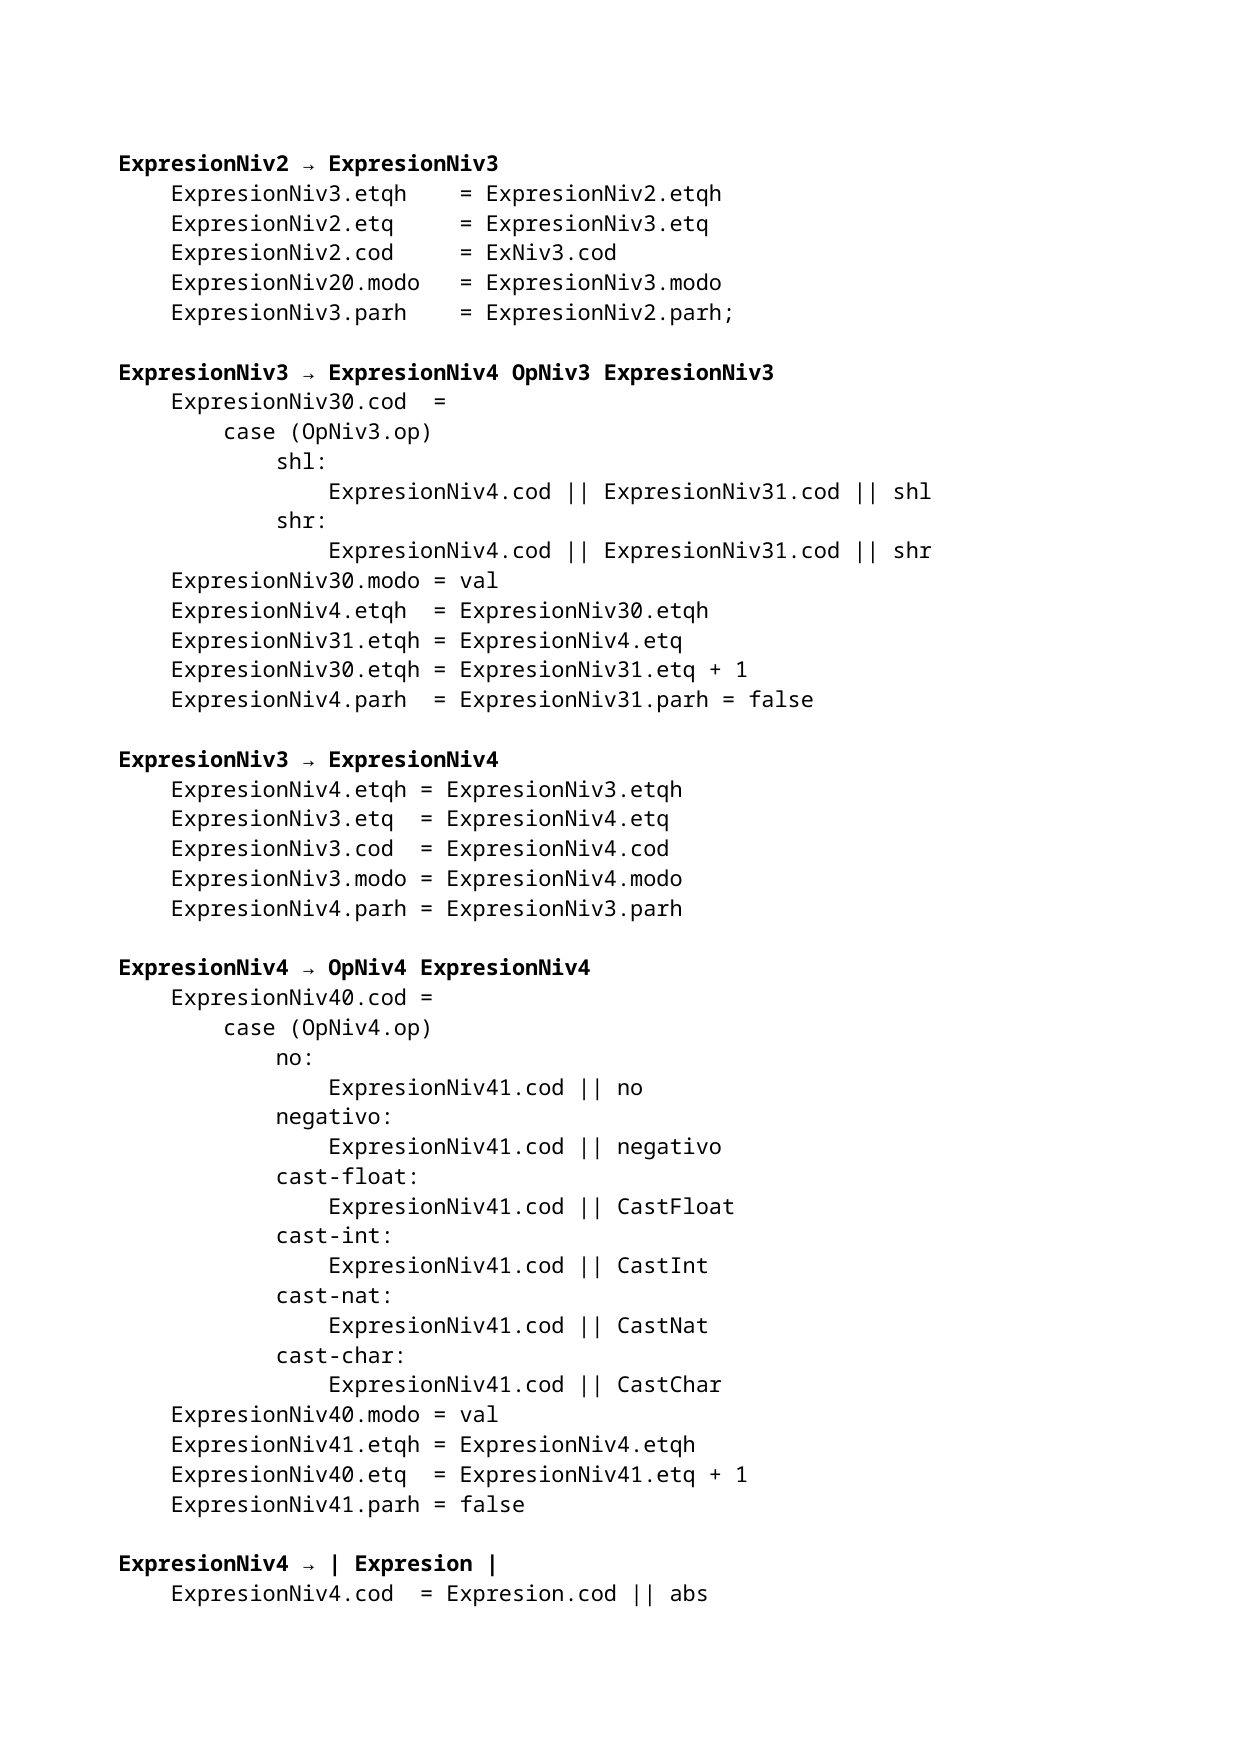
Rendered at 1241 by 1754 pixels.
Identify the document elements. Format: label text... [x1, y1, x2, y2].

text ExpresionNiv2.cod = ExNiv3.cod [118, 237, 1122, 267]
text ExpresionNiv4.cod || ExpresionNiv31.cod || shl [118, 476, 1122, 505]
text ExpresionNiv30.cod = [118, 386, 1122, 416]
text ExpresionNiv40.modo = val [118, 1399, 1122, 1429]
text ExpresionNiv41.etqh = ExpresionNiv4.etqh [118, 1429, 1122, 1459]
text ExpresionNiv4.parh = ExpresionNiv31.parh = false [118, 684, 1122, 714]
text ExpresionNiv31.etqh = ExpresionNiv4.etq [118, 624, 1122, 654]
text shl: [118, 446, 1122, 476]
text ExpresionNiv20.modo = ExpresionNiv3.modo [118, 267, 1122, 297]
text ExpresionNiv2.etq = ExpresionNiv3.etq [118, 207, 1122, 237]
text no: [118, 1042, 1122, 1071]
text ExpresionNiv4 → OpNiv4 ExpresionNiv4 [118, 952, 1122, 982]
text ExpresionNiv40.cod = [118, 982, 1122, 1012]
text ExpresionNiv41.cod || CastFloat [118, 1191, 1122, 1220]
text ExpresionNiv3.etqh = ExpresionNiv2.etqh [118, 178, 1122, 207]
text ExpresionNiv40.etq = ExpresionNiv41.etq + 1 [118, 1459, 1122, 1488]
text ExpresionNiv4.cod = Expresion.cod || abs [118, 1578, 1122, 1608]
text ExpresionNiv41.cod || CastChar [118, 1369, 1122, 1399]
text cast-char: [118, 1339, 1122, 1369]
text ExpresionNiv4.etqh = ExpresionNiv3.etqh [118, 773, 1122, 803]
text negativo: [118, 1101, 1122, 1131]
text ExpresionNiv4 → | Expresion | [118, 1548, 1122, 1578]
text ExpresionNiv3 → ExpresionNiv4 [118, 744, 1122, 773]
text ExpresionNiv41.cod || no [118, 1071, 1122, 1101]
text ExpresionNiv4.parh = ExpresionNiv3.parh [118, 893, 1122, 922]
text ExpresionNiv3 → ExpresionNiv4 OpNiv3 ExpresionNiv3 [118, 356, 1122, 386]
text ExpresionNiv3.modo = ExpresionNiv4.modo [118, 863, 1122, 893]
text ExpresionNiv41.parh = false [118, 1488, 1122, 1518]
text cast-nat: [118, 1280, 1122, 1310]
text case (OpNiv4.op) [118, 1012, 1122, 1042]
text cast-int: [118, 1220, 1122, 1250]
text ExpresionNiv3.cod = ExpresionNiv4.cod [118, 833, 1122, 863]
text case (OpNiv3.op) [118, 416, 1122, 446]
text ExpresionNiv30.modo = val [118, 565, 1122, 595]
text ExpresionNiv4.cod || ExpresionNiv31.cod || shr [118, 535, 1122, 565]
text ExpresionNiv3.etq = ExpresionNiv4.etq [118, 803, 1122, 833]
text ExpresionNiv41.cod || negativo [118, 1131, 1122, 1161]
text ExpresionNiv4.etqh = ExpresionNiv30.etqh [118, 595, 1122, 624]
text ExpresionNiv41.cod || CastInt [118, 1250, 1122, 1280]
text ExpresionNiv2 → ExpresionNiv3 [118, 148, 1122, 178]
text cast-float: [118, 1161, 1122, 1191]
text shr: [118, 505, 1122, 535]
text ExpresionNiv41.cod || CastNat [118, 1310, 1122, 1339]
text ExpresionNiv3.parh = ExpresionNiv2.parh; [118, 297, 1122, 327]
text ExpresionNiv30.etqh = ExpresionNiv31.etq + 1 [118, 654, 1122, 684]
